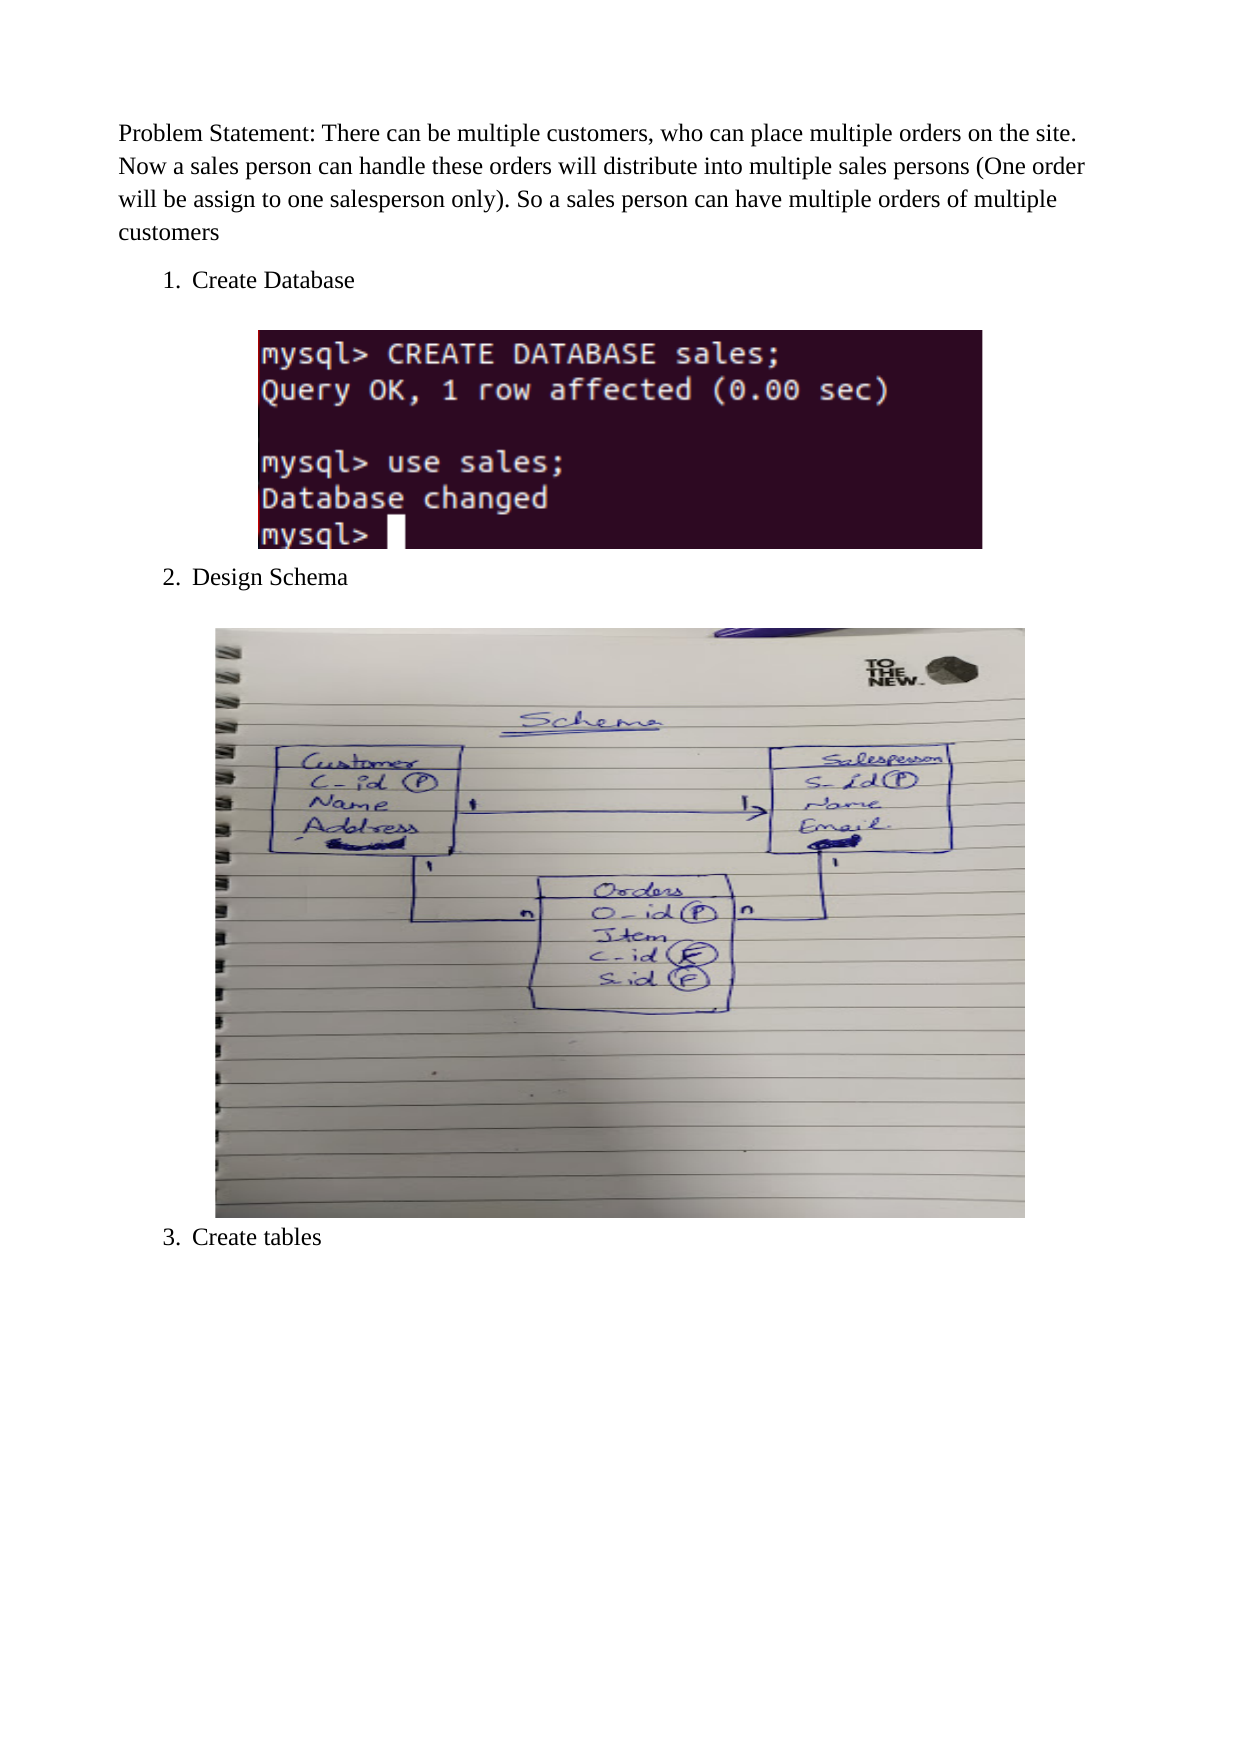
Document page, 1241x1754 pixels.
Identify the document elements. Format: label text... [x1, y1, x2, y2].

list Design Schema [162, 562, 1122, 591]
list Create Database [162, 265, 1122, 293]
text Problem Statement: There can be multiple customers, who can place multiple orders on the site. Now a sales person can handle these orders will distribute into multiple sales persons (One order will be assign to one salesperson only). So a sales person can have multiple orders of multiple customers [118, 118, 1122, 246]
picture [215, 628, 1025, 1218]
picture [258, 330, 983, 549]
list Create tables [162, 1186, 1122, 1251]
